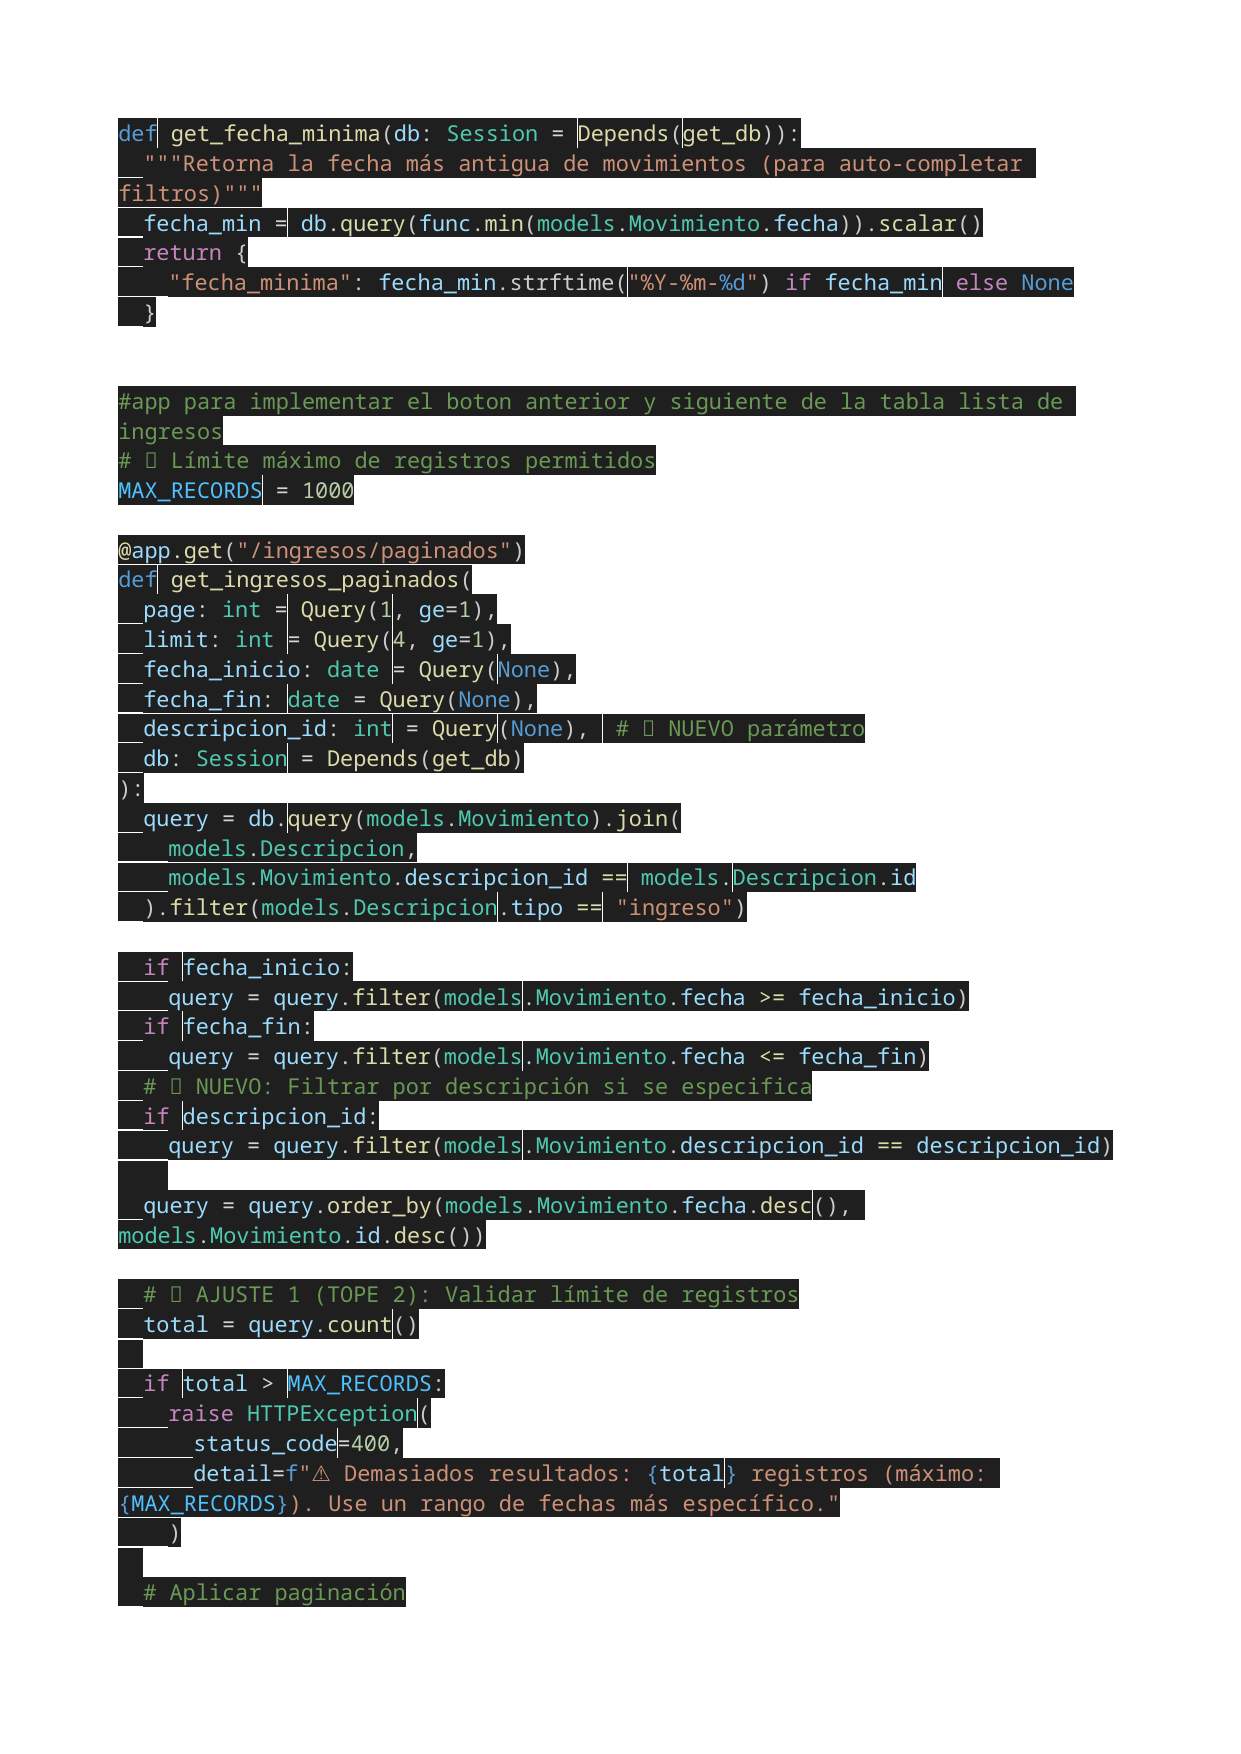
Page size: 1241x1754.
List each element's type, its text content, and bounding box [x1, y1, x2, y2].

text fecha_min = db.query(func.min(models.Movimiento.fecha)).scalar() [118, 207, 1122, 237]
text fecha_fin: date = Query(None), [118, 684, 1122, 713]
text models.Movimiento.descripcion_id == models.Descripcion.id [118, 862, 1122, 892]
text query = query.order_by(models.Movimiento.fecha.desc(), models.Movimiento.id.desc()) [118, 1190, 1122, 1249]
text #app para implementar el boton anterior y siguiente de la tabla lista de ingresos [118, 386, 1122, 445]
text descripcion_id: int = Query(None), # ✅ NUEVO parámetro [118, 713, 1122, 743]
text # ✅ Límite máximo de registros permitidos [118, 445, 1122, 475]
text ) [118, 1517, 1122, 1547]
text if fecha_fin: [118, 1011, 1122, 1041]
text """Retorna la fecha más antigua de movimientos (para auto-completar filtros)""" [118, 148, 1122, 207]
text detail=f"⚠️ Demasiados resultados: {total} registros (máximo: {MAX_RECORDS}). Use un rango de fechas más específico." [118, 1458, 1122, 1517]
text db: Session = Depends(get_db) [118, 743, 1122, 773]
text if total > MAX_RECORDS: [118, 1368, 1122, 1398]
text query = query.filter(models.Movimiento.descripcion_id == descripcion_id) [118, 1130, 1122, 1160]
text status_code=400, [118, 1428, 1122, 1458]
text if descripcion_id: [118, 1101, 1122, 1130]
text models.Descripcion, [118, 833, 1122, 862]
text "fecha_minima": fecha_min.strftime("%Y-%m-%d") if fecha_min else None [118, 267, 1122, 297]
text # ✅ AJUSTE 1 (TOPE 2): Validar límite de registros [118, 1279, 1122, 1309]
text total = query.count() [118, 1309, 1122, 1339]
text query = query.filter(models.Movimiento.fecha <= fecha_fin) [118, 1041, 1122, 1071]
text page: int = Query(1, ge=1), [118, 594, 1122, 624]
text query = db.query(models.Movimiento).join( [118, 803, 1122, 833]
text return { [118, 237, 1122, 267]
text @app.get("/ingresos/paginados") [118, 535, 1122, 564]
text # ✅ NUEVO: Filtrar por descripción si se especifica [118, 1071, 1122, 1101]
text query = query.filter(models.Movimiento.fecha >= fecha_inicio) [118, 981, 1122, 1011]
text } [118, 297, 1122, 327]
text MAX_RECORDS = 1000 [118, 475, 1122, 505]
text limit: int = Query(4, ge=1), [118, 624, 1122, 654]
text ): [118, 773, 1122, 803]
text def get_fecha_minima(db: Session = Depends(get_db)): [118, 118, 1122, 148]
text ).filter(models.Descripcion.tipo == "ingreso") [118, 892, 1122, 922]
text fecha_inicio: date = Query(None), [118, 654, 1122, 684]
text raise HTTPException( [118, 1398, 1122, 1428]
text def get_ingresos_paginados( [118, 564, 1122, 594]
text if fecha_inicio: [118, 952, 1122, 981]
text # Aplicar paginación [118, 1577, 1122, 1607]
